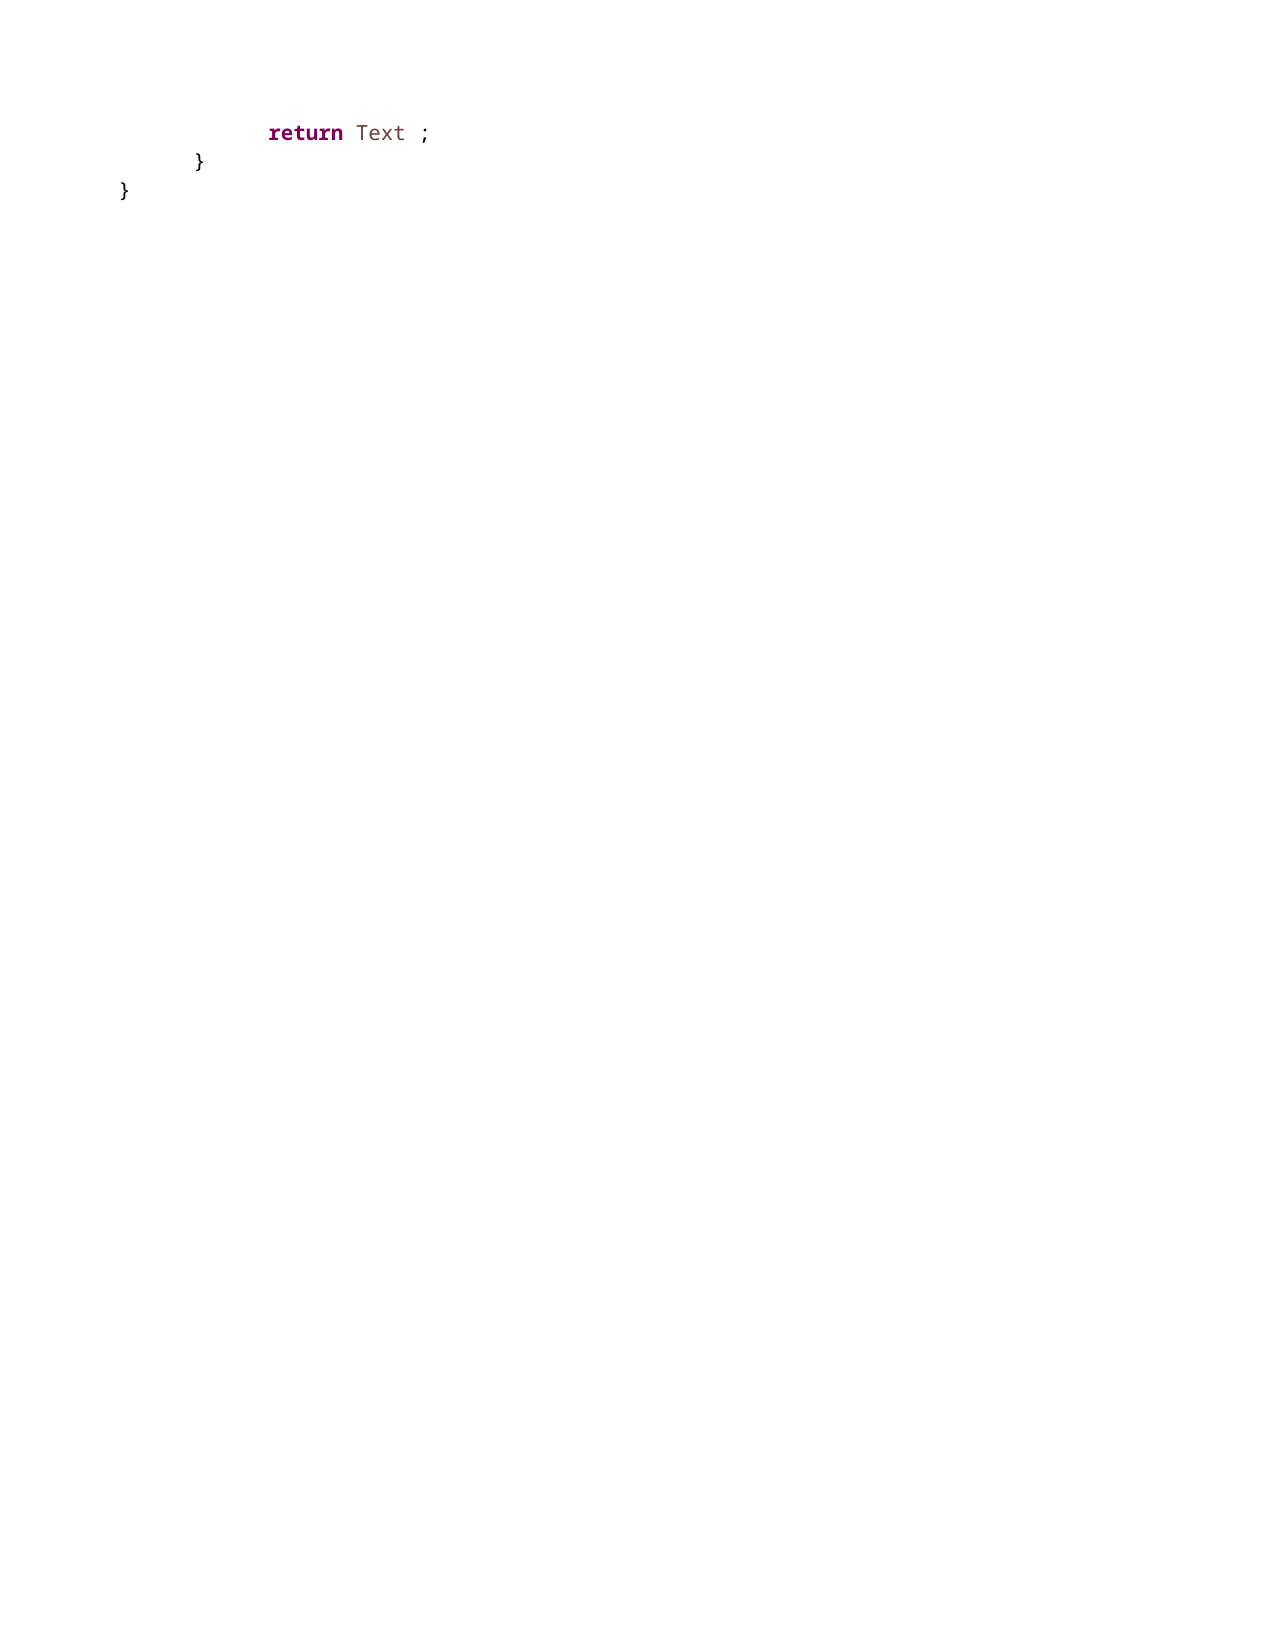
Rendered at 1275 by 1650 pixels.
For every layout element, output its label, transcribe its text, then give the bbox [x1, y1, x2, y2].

text } [118, 147, 1157, 175]
text } [118, 175, 1157, 203]
text return Text ; [118, 118, 1157, 147]
